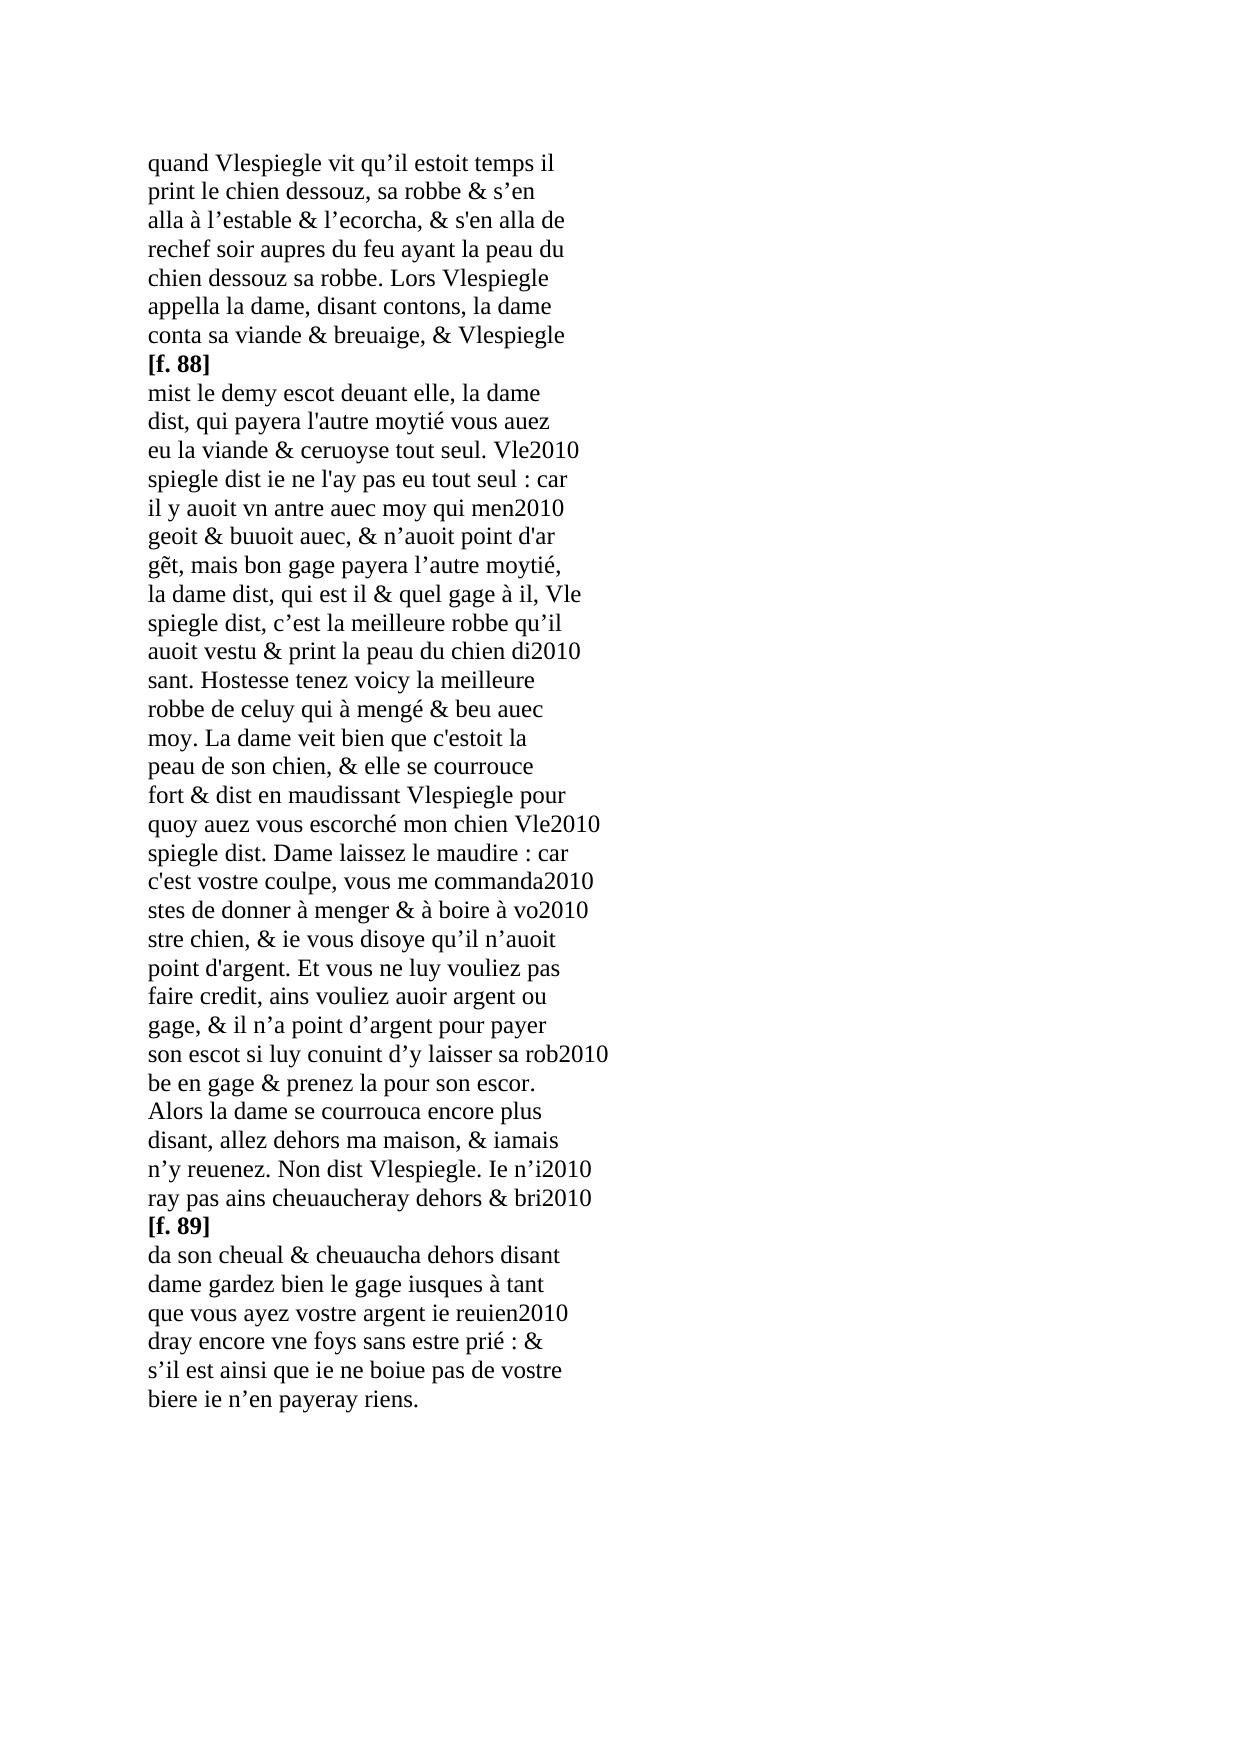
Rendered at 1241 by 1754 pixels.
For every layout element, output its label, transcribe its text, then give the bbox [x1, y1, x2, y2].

text quand Vlespiegle vit qu’il estoit temps il print le chien dessouz, sa robbe & s’en alla à l’estable & l’ecorcha, & s'en alla de rechef soir aupres du feu ayant la peau du chien dessouz sa robbe. Lors Vlespiegle appella la dame, disant contons, la dame conta sa viande & breuaige, & Vlespiegle [f. 88] [148, 148, 1093, 378]
text mist le demy escot deuant elle, la dame dist, qui payera l'autre moytié vous auez eu la viande & ceruoyse tout seul. Vle2010 spiegle dist ie ne l'ay pas eu tout seul : car il y auoit vn antre auec moy qui men2010 geoit & buuoit auec, & n’auoit point d'ar gẽt, mais bon gage payera l’autre moytié, la dame dist, qui est il & quel gage à il, Vle spiegle dist, c’est la meilleure robbe qu’il auoit vestu & print la peau du chien di2010 sant. Hostesse tenez voicy la meilleure robbe de celuy qui à mengé & beu auec moy. La dame veit bien que c'estoit la peau de son chien, & elle se courrouce fort & dist en maudissant Vlespiegle pour quoy auez vous escorché mon chien Vle2010 spiegle dist. Dame laissez le maudire : car c'est vostre coulpe, vous me commanda2010 stes de donner à menger & à boire à vo2010 stre chien, & ie vous disoye qu’il n’auoit point d'argent. Et vous ne luy vouliez pas faire credit, ains vouliez auoir argent ou gage, & il n’a point d’argent pour payer son escot si luy conuint d’y laisser sa rob2010 be en gage & prenez la pour son escor. Alors la dame se courrouca encore plus disant, allez dehors ma maison, & iamais n’y reuenez. Non dist Vlespiegle. Ie n’i2010 ray pas ains cheuaucheray dehors & bri2010 [f. 89] [148, 378, 1093, 1240]
text da son cheual & cheuaucha dehors disant dame gardez bien le gage iusques à tant que vous ayez vostre argent ie reuien2010 dray encore vne foys sans estre prié : & s’il est ainsi que ie ne boiue pas de vostre biere ie n’en payeray riens. [148, 1240, 1093, 1413]
